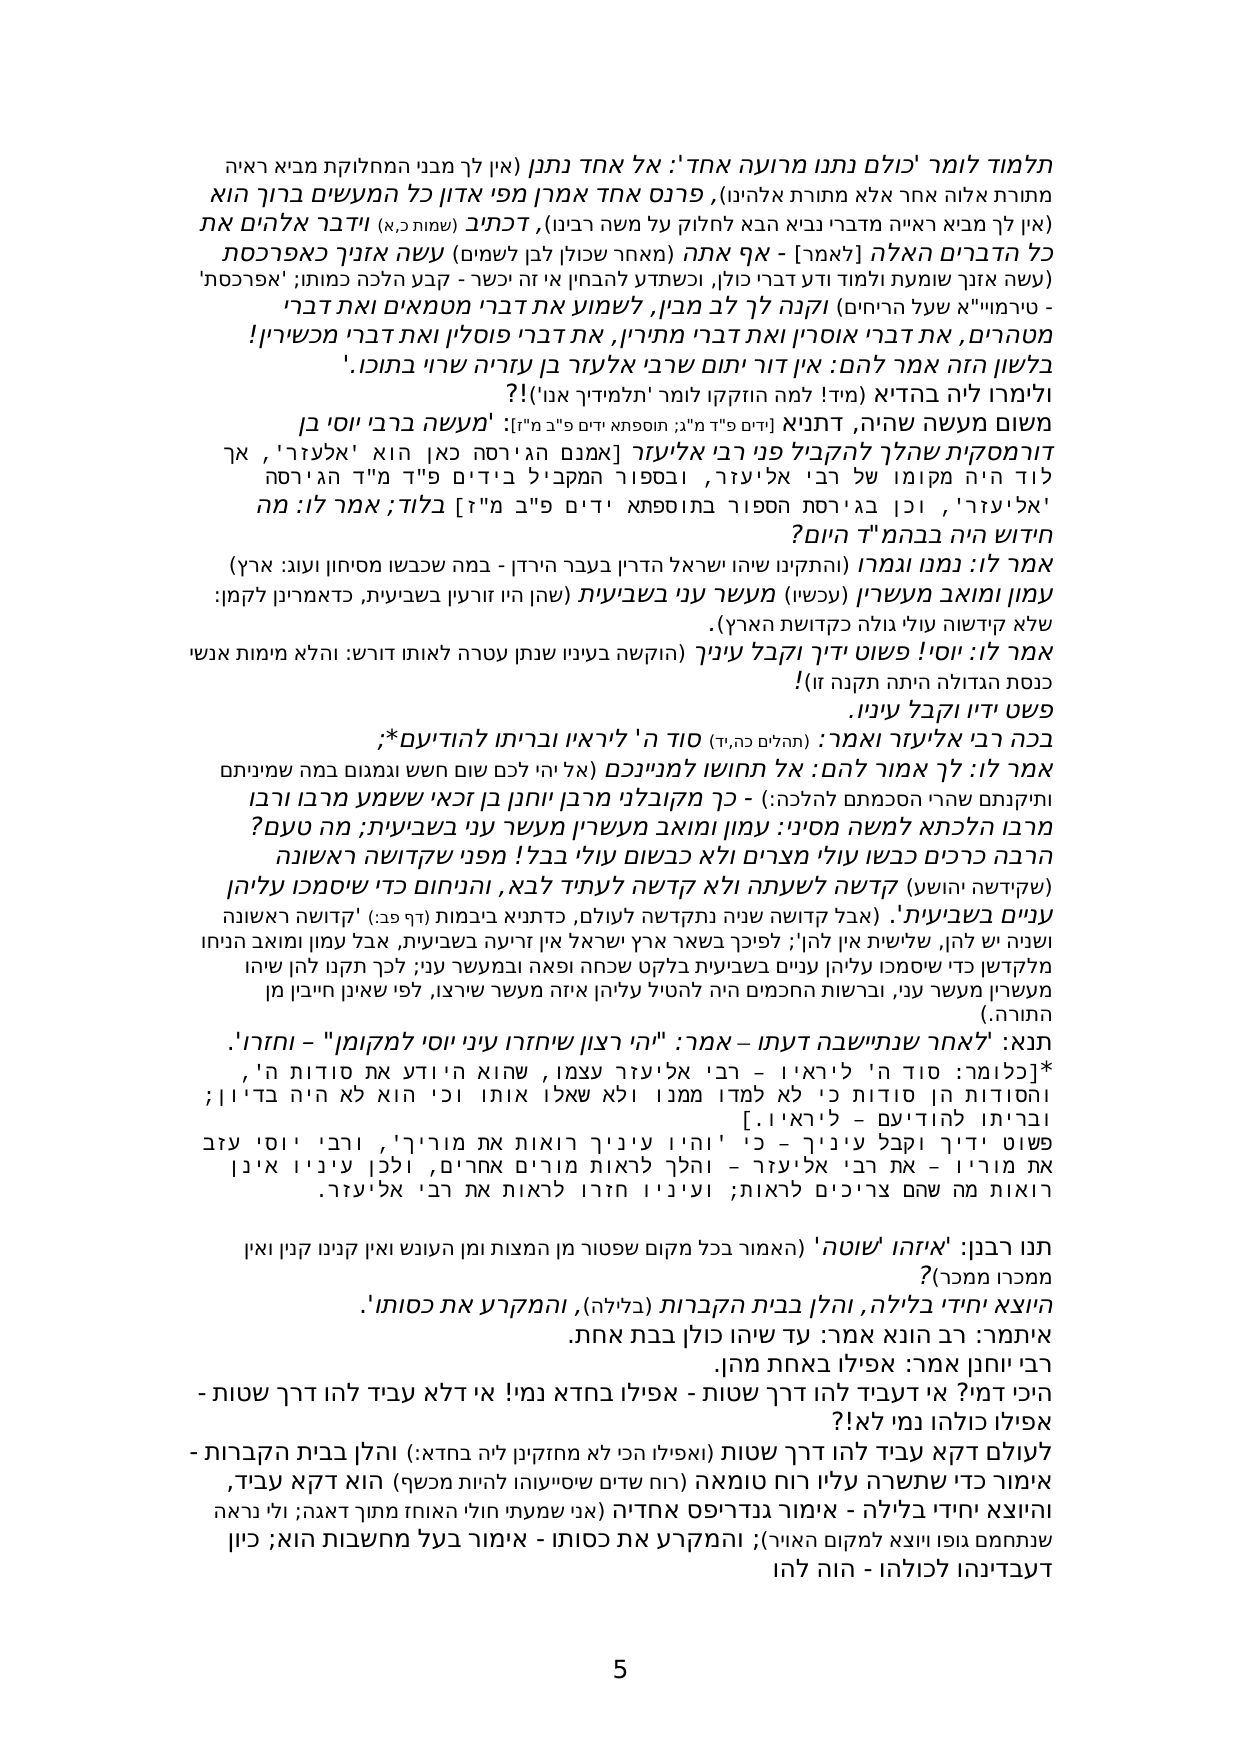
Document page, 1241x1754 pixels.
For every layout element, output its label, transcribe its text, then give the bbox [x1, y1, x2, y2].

text רבי יוחנן אמר: אפילו באחת מהן. [187, 1349, 1053, 1378]
text תנו רבנן: 'איזהו 'שוטה' (האמור בכל מקום שפטור מן המצות ומן העונש ואין קנינו קנין ואין ממכרו ממכר)? [187, 1232, 1053, 1291]
text בכה רבי אליעזר ואמר: (תהלים כה,יד) סוד ה' ליראיו ובריתו להודיעם*; [187, 724, 1053, 754]
text היכי דמי? אי דעביד להו דרך שטות - אפילו בחדא נמי! אי דלא עביד להו דרך שטות - אפילו כולהו נמי לא!? [187, 1378, 1053, 1437]
text משום מעשה שהיה, דתניא [ידים פ"ד מ"ג; תוספתא ידים פ"ב מ"ז]: 'מעשה ברבי יוסי בן דורמסקית שהלך להקביל פני רבי אליעזר [אמנם הגירסה כאן הוא 'אלעזר', אך לוד היה מקומו של רבי אליעזר, ובספור המקביל בידים פ"ד מ"ד הגירסה 'אליעזר', וכן בגירסת הספור בתוספתא ידים פ"ב מ"ז] בלוד; אמר לו: מה חידוש היה בבהמ"ד היום? [187, 408, 1053, 549]
text פשט ידיו וקבל עיניו. [187, 695, 1053, 724]
text ולימרו ליה בהדיא (מיד! למה הוזקקו לומר 'תלמידיך אנו')!? [187, 379, 1053, 408]
text תנא: 'לאחר שנתיישבה דעתו – אמר: "יהי רצון שיחזרו עיני יוסי למקומן" – וחזרו'. [187, 1027, 1053, 1056]
text איתמר: רב הונא אמר: עד שיהו כולן בבת אחת. [187, 1320, 1053, 1349]
text היוצא יחידי בלילה, והלן בבית הקברות (בלילה), והמקרע את כסותו'. [187, 1291, 1053, 1320]
text תלמוד לומר 'כולם נתנו מרועה אחד': אל אחד נתנן (אין לך מבני המחלוקת מביא ראיה מתורת אלוה אחר אלא מתורת אלהינו), פרנס אחד אמרן מפי אדון כל המעשים ברוך הוא (אין לך מביא ראייה מדברי נביא הבא לחלוק על משה רבינו), דכתיב (שמות כ,א) וידבר אלהים את כל הדברים האלה [לאמר] - אף אתה (מאחר שכולן לבן לשמים) עשה אזניך כאפרכסת (עשה אזנך שומעת ולמוד ודע דברי כולן, וכשתדע להבחין אי זה יכשר - קבע הלכה כמותו; 'אפרכסת' - טירמויי"א שעל הריחים) וקנה לך לב מבין, לשמוע את דברי מטמאים ואת דברי מטהרים, את דברי אוסרין ואת דברי מתירין, את דברי פוסלין ואת דברי מכשירין! [187, 150, 1053, 350]
text אמר לו: נמנו וגמרו (והתקינו שיהו ישראל הדרין בעבר הירדן - במה שכבשו מסיחון ועוג: ארץ) עמון ומואב מעשרין (עכשיו) מעשר עני בשביעית (שהן היו זורעין בשביעית, כדאמרינן לקמן: שלא קידשוה עולי גולה כקדושת הארץ). [187, 549, 1053, 637]
text אמר לו: יוסי! פשוט ידיך וקבל עיניך (הוקשה בעיניו שנתן עטרה לאותו דורש: והלא מימות אנשי כנסת הגדולה היתה תקנה זו)! [187, 637, 1053, 695]
text פשוט ידיך וקבל עיניך – כי 'והיו עיניך רואות את מוריך', ורבי יוסי עזב את מוריו – את רבי אליעזר – והלך לראות מורים אחרים, ולכן עיניו אינן רואות מה שהם צריכים לראות; ועיניו חזרו לראות את רבי אליעזר. [187, 1133, 1053, 1204]
text בלשון הזה אמר להם: אין דור יתום שרבי אלעזר בן עזריה שרוי בתוכו.' [187, 350, 1053, 379]
text לעולם דקא עביד להו דרך שטות (ואפילו הכי לא מחזקינן ליה בחדא:) והלן בבית הקברות - אימור כדי שתשרה עליו רוח טומאה (רוח שדים שיסייעוהו להיות מכשף) הוא דקא עביד, והיוצא יחידי בלילה - אימור גנדריפס אחדיה (אני שמעתי חולי האוחז מתוך דאגה; ולי נראה שנתחמם גופו ויוצא למקום האויר); והמקרע את כסותו - אימור בעל מחשבות הוא; כיון דעבדינהו לכולהו - הוה להו [187, 1437, 1053, 1583]
text *[כלומר: סוד ה' ליראיו – רבי אליעזר עצמו, שהוא היודע את סודות ה', והסודות הן סודות כי לא למדו ממנו ולא שאלו אותו וכי הוא לא היה בדיון; ובריתו להודיעם – ליראיו.] [187, 1056, 1053, 1133]
text אמר לו: לך אמור להם: אל תחושו למניינכם (אל יהי לכם שום חשש וגמגום במה שמיניתם ותיקנתם שהרי הסכמתם להלכה:) - כך מקובלני מרבן יוחנן בן זכאי ששמע מרבו ורבו מרבו הלכתא למשה מסיני: עמון ומואב מעשרין מעשר עני בשביעית; מה טעם? הרבה כרכים כבשו עולי מצרים ולא כבשום עולי בבל! מפני שקדושה ראשונה (שקידשה יהושע) קדשה לשעתה ולא קדשה לעתיד לבא, והניחום כדי שיסמכו עליהן עניים בשביעית'. (אבל קדושה שניה נתקדשה לעולם, כדתניא ביבמות (דף פב:) 'קדושה ראשונה ושניה יש להן, שלישית אין להן'; לפיכך בשאר ארץ ישראל אין זריעה בשביעית, אבל עמון ומואב הניחו מלקדשן כדי שיסמכו עליהן עניים בשביעית בלקט שכחה ופאה ובמעשר עני; לכך תקנו להן שיהו מעשרין מעשר עני, וברשות החכמים היה להטיל עליהן איזה מעשר שירצו, לפי שאינן חייבין מן התורה.) [187, 754, 1053, 1027]
